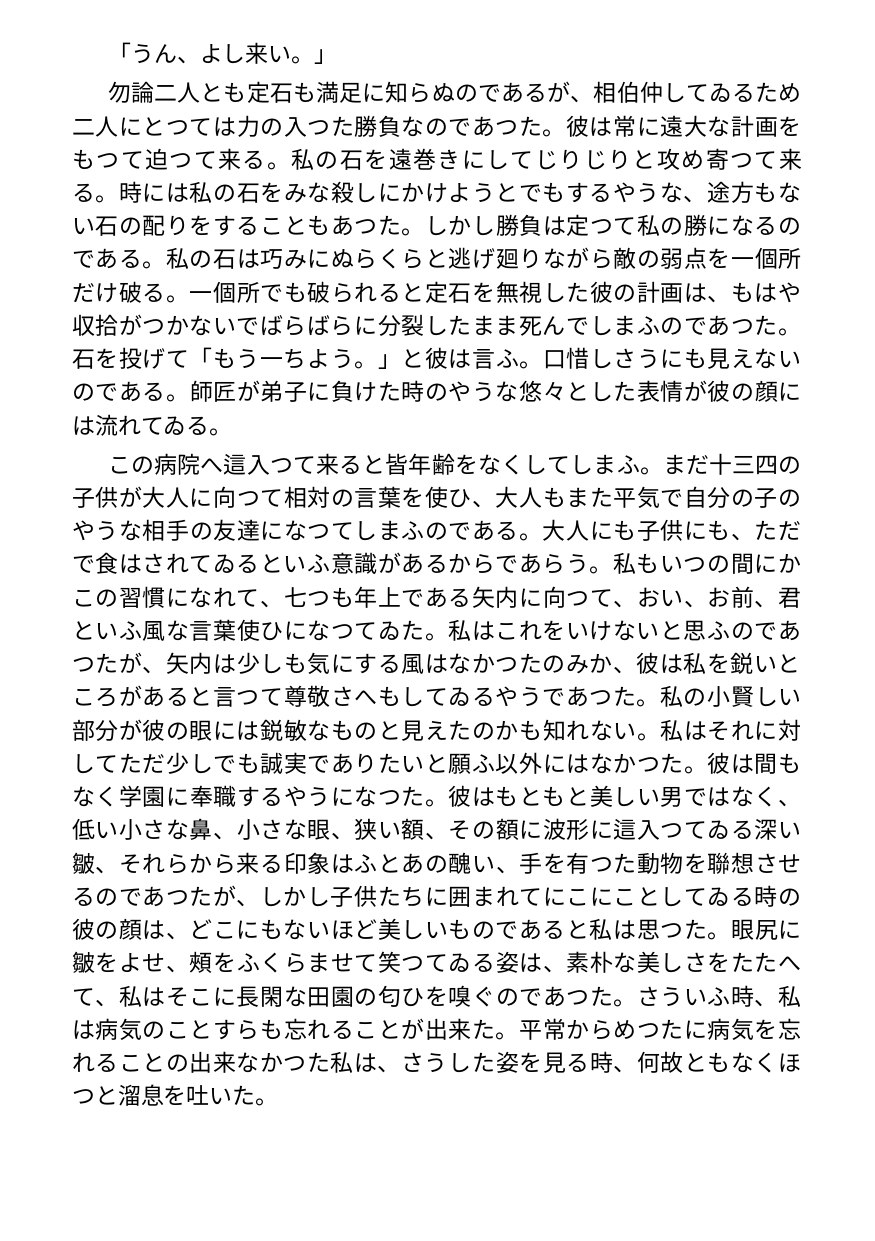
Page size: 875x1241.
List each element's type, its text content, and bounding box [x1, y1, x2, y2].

text この病院へ這入つて来ると皆年齢をなくしてしまふ。まだ十三四の子供が大人に向つて相対の言葉を使ひ、大人もまた平気で自分の子のやうな相手の友達になつてしまふのである。大人にも子供にも、ただで食はされてゐるといふ意識があるからであらう。私もいつの間にかこの習慣になれて、七つも年上である矢内に向つて、おい、お前、君といふ風な言葉使ひになつてゐた。私はこれをいけないと思ふのであつたが、矢内は少しも気にする風はなかつたのみか、彼は私を鋭いところがあると言つて尊敬さへもしてゐるやうであつた。私の小賢しい部分が彼の眼には鋭敏なものと見えたのかも知れない。私はそれに対してただ少しでも誠実でありたいと願ふ以外にはなかつた。彼は間もなく学園に奉職するやうになつた。彼はもともと美しい男ではなく、低い小さな鼻、小さな眼、狭い額、その額に波形に這入つてゐる深い皺、それらから来る印象はふとあの醜い、手を有つた動物を聯想させるのであつたが、しかし子供たちに囲まれてにこにことしてゐる時の彼の顔は、どこにもないほど美しいものであると私は思つた。眼尻に皺をよせ、頰をふくらませて笑つてゐる姿は、素朴な美しさをたたへて、私はそこに長閑な田園の匂ひを嗅ぐのであつた。さういふ時、私は病気のことすらも忘れることが出来た。平常からめつたに病気を忘れることの出来なかつた私は、さうした姿を見る時、何故ともなくほつと溜息を吐いた。 [72, 447, 802, 1111]
text 勿論二人とも定石も満足に知らぬのであるが、相伯仲してゐるため二人にとつては力の入つた勝負なのであつた。彼は常に遠大な計画をもつて迫つて来る。私の石を遠巻きにしてじりじりと攻め寄つて来る。時には私の石をみな殺しにかけようとでもするやうな、途方もない石の配りをすることもあつた。しかし勝負は定つて私の勝になるのである。私の石は巧みにぬらくらと逃げ廻りながら敵の弱点を一個所だけ破る。一個所でも破られると定石を無視した彼の計画は、もはや収拾がつかないでばらばらに分裂したまま死んでしまふのであつた。石を投げて「もう一ちよう。」と彼は言ふ。口惜しさうにも見えないのである。師匠が弟子に負けた時のやうな悠々とした表情が彼の顔には流れてゐる。 [72, 75, 802, 441]
text 「うん、よし来い。」 [72, 36, 802, 69]
